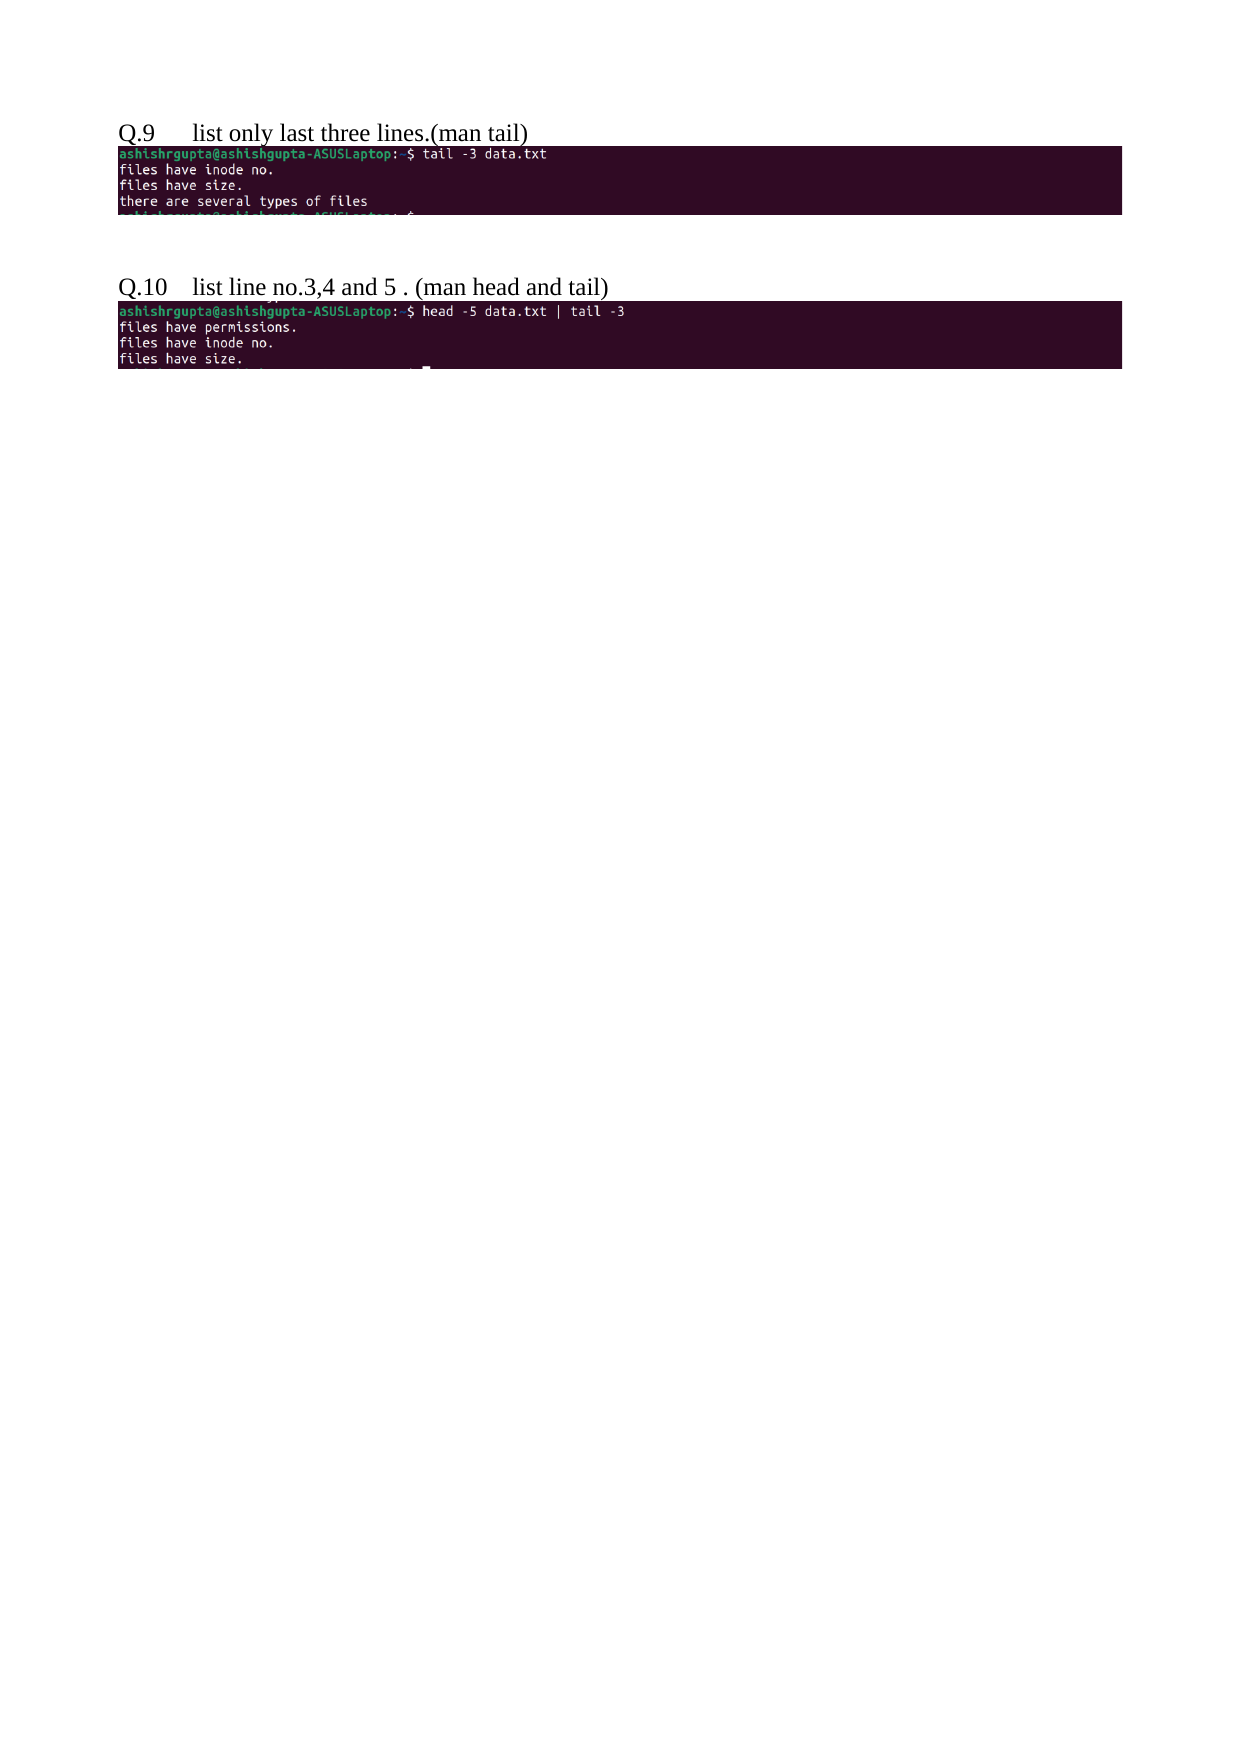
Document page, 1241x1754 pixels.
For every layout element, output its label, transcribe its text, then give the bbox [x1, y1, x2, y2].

picture [118, 301, 1123, 369]
text Q.9 list only last three lines.(man tail) [118, 118, 1122, 146]
picture [118, 146, 1123, 215]
text Q.10 list line no.3,4 and 5 . (man head and tail) [118, 272, 1122, 301]
